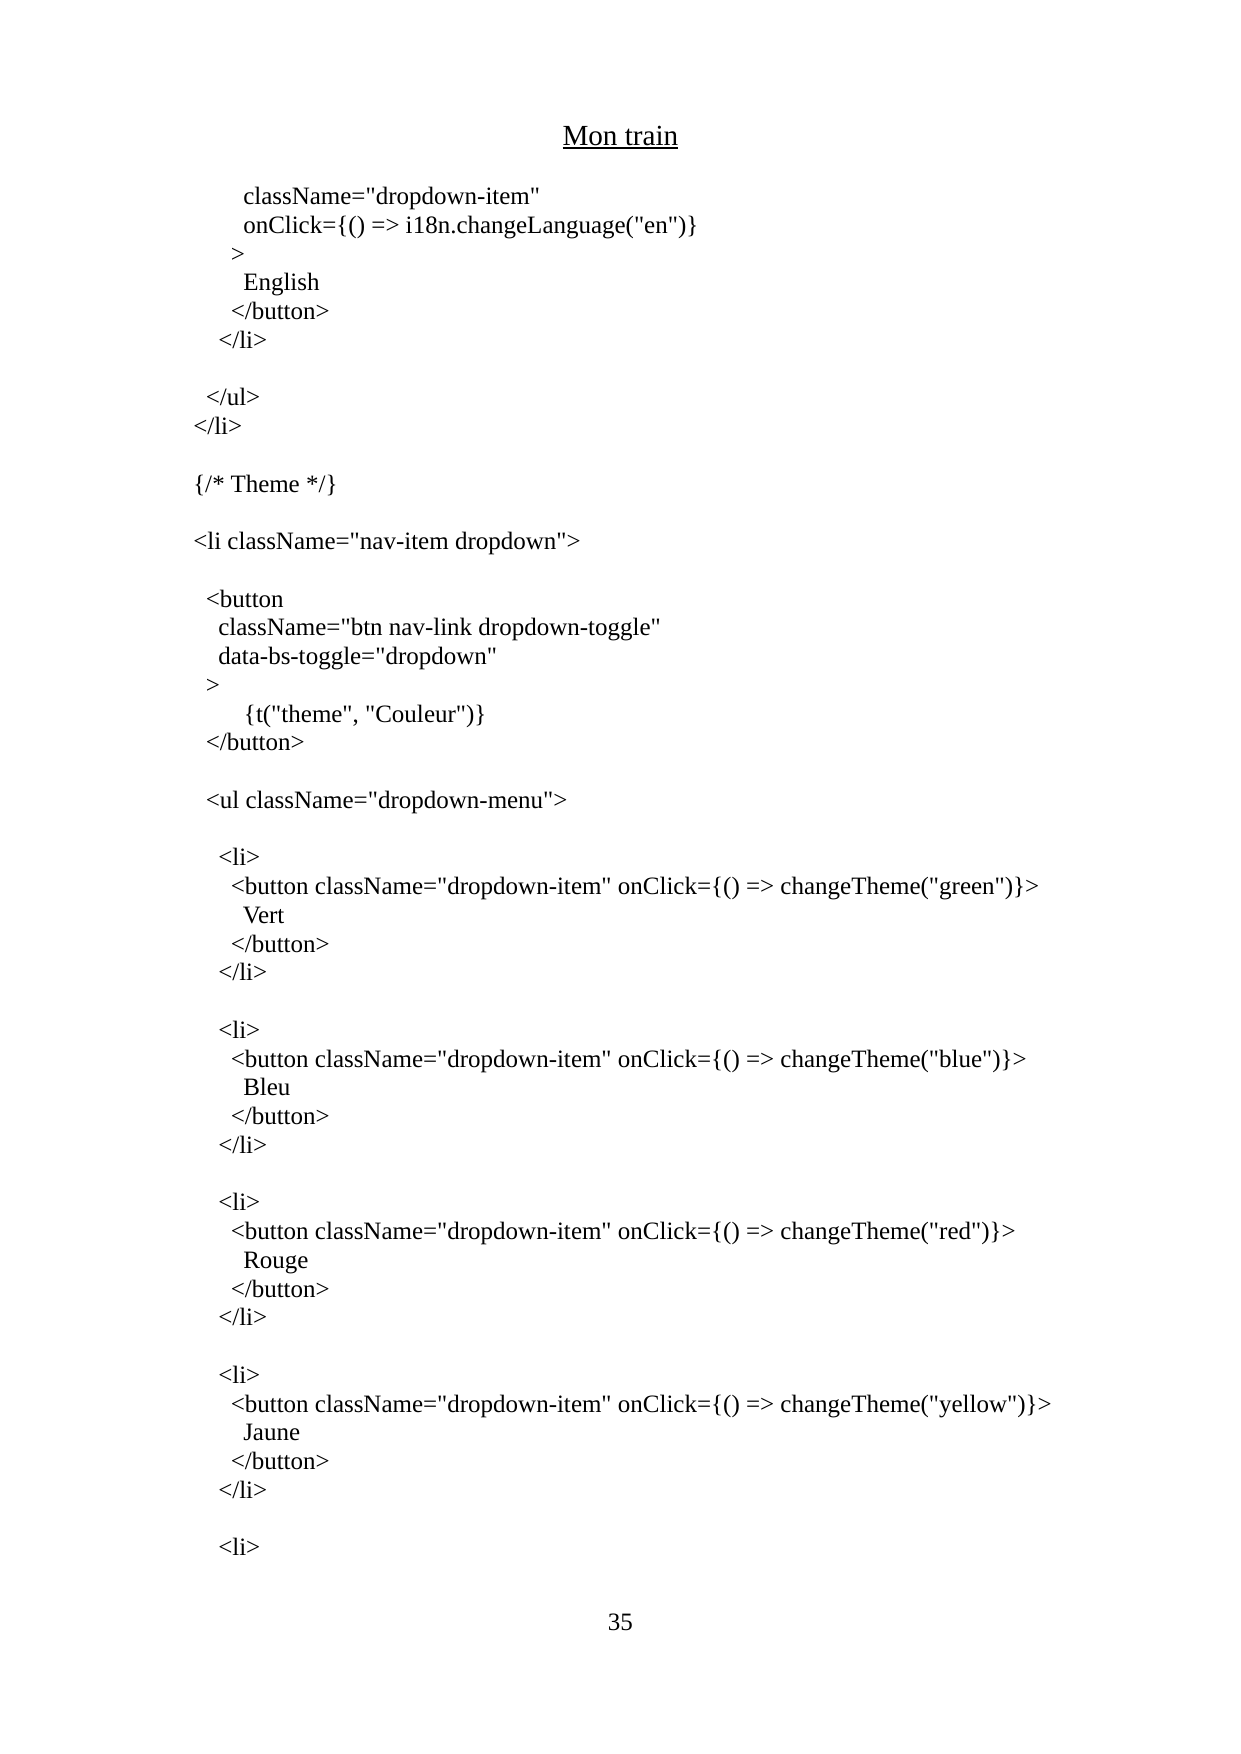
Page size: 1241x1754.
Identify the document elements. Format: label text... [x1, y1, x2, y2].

text > [118, 239, 1122, 267]
text {/* Theme */} [118, 469, 1122, 497]
text Rouge [118, 1245, 1122, 1274]
text <button className="dropdown-item" onClick={() => changeTheme("green")}> [118, 871, 1122, 900]
text </li> [118, 1475, 1122, 1504]
text </li> [118, 1302, 1122, 1331]
text </button> [118, 1101, 1122, 1130]
text Bleu [118, 1072, 1122, 1101]
text </li> [118, 957, 1122, 986]
text <li> [118, 1360, 1122, 1389]
text <button className="dropdown-item" onClick={() => changeTheme("blue")}> [118, 1044, 1122, 1072]
text <li> [118, 1015, 1122, 1044]
text <li> [118, 1532, 1122, 1561]
text </button> [118, 1446, 1122, 1475]
text English [118, 267, 1122, 296]
text </button> [118, 727, 1122, 756]
text <li> [118, 1187, 1122, 1216]
text </li> [118, 1130, 1122, 1159]
text </button> [118, 929, 1122, 957]
text > [118, 670, 1122, 699]
text className="btn nav-link dropdown-toggle" [118, 612, 1122, 641]
text <ul className="dropdown-menu"> [118, 785, 1122, 814]
text <button className="dropdown-item" onClick={() => changeTheme("yellow")}> [118, 1389, 1122, 1417]
text className="dropdown-item" [118, 181, 1122, 210]
text </li> [118, 325, 1122, 354]
text Jaune [118, 1417, 1122, 1446]
text <button className="dropdown-item" onClick={() => changeTheme("red")}> [118, 1216, 1122, 1245]
text data-bs-toggle="dropdown" [118, 641, 1122, 670]
text </ul> [118, 382, 1122, 411]
text <li> [118, 842, 1122, 871]
text 🎨 {t("theme", "Couleur")} [118, 699, 1122, 727]
text </button> [118, 1274, 1122, 1302]
text <li className="nav-item dropdown"> [118, 526, 1122, 555]
text onClick={() => i18n.changeLanguage("en")} [118, 210, 1122, 239]
text </li> [118, 411, 1122, 440]
text </button> [118, 296, 1122, 325]
text Vert [118, 900, 1122, 929]
text <button [118, 584, 1122, 612]
